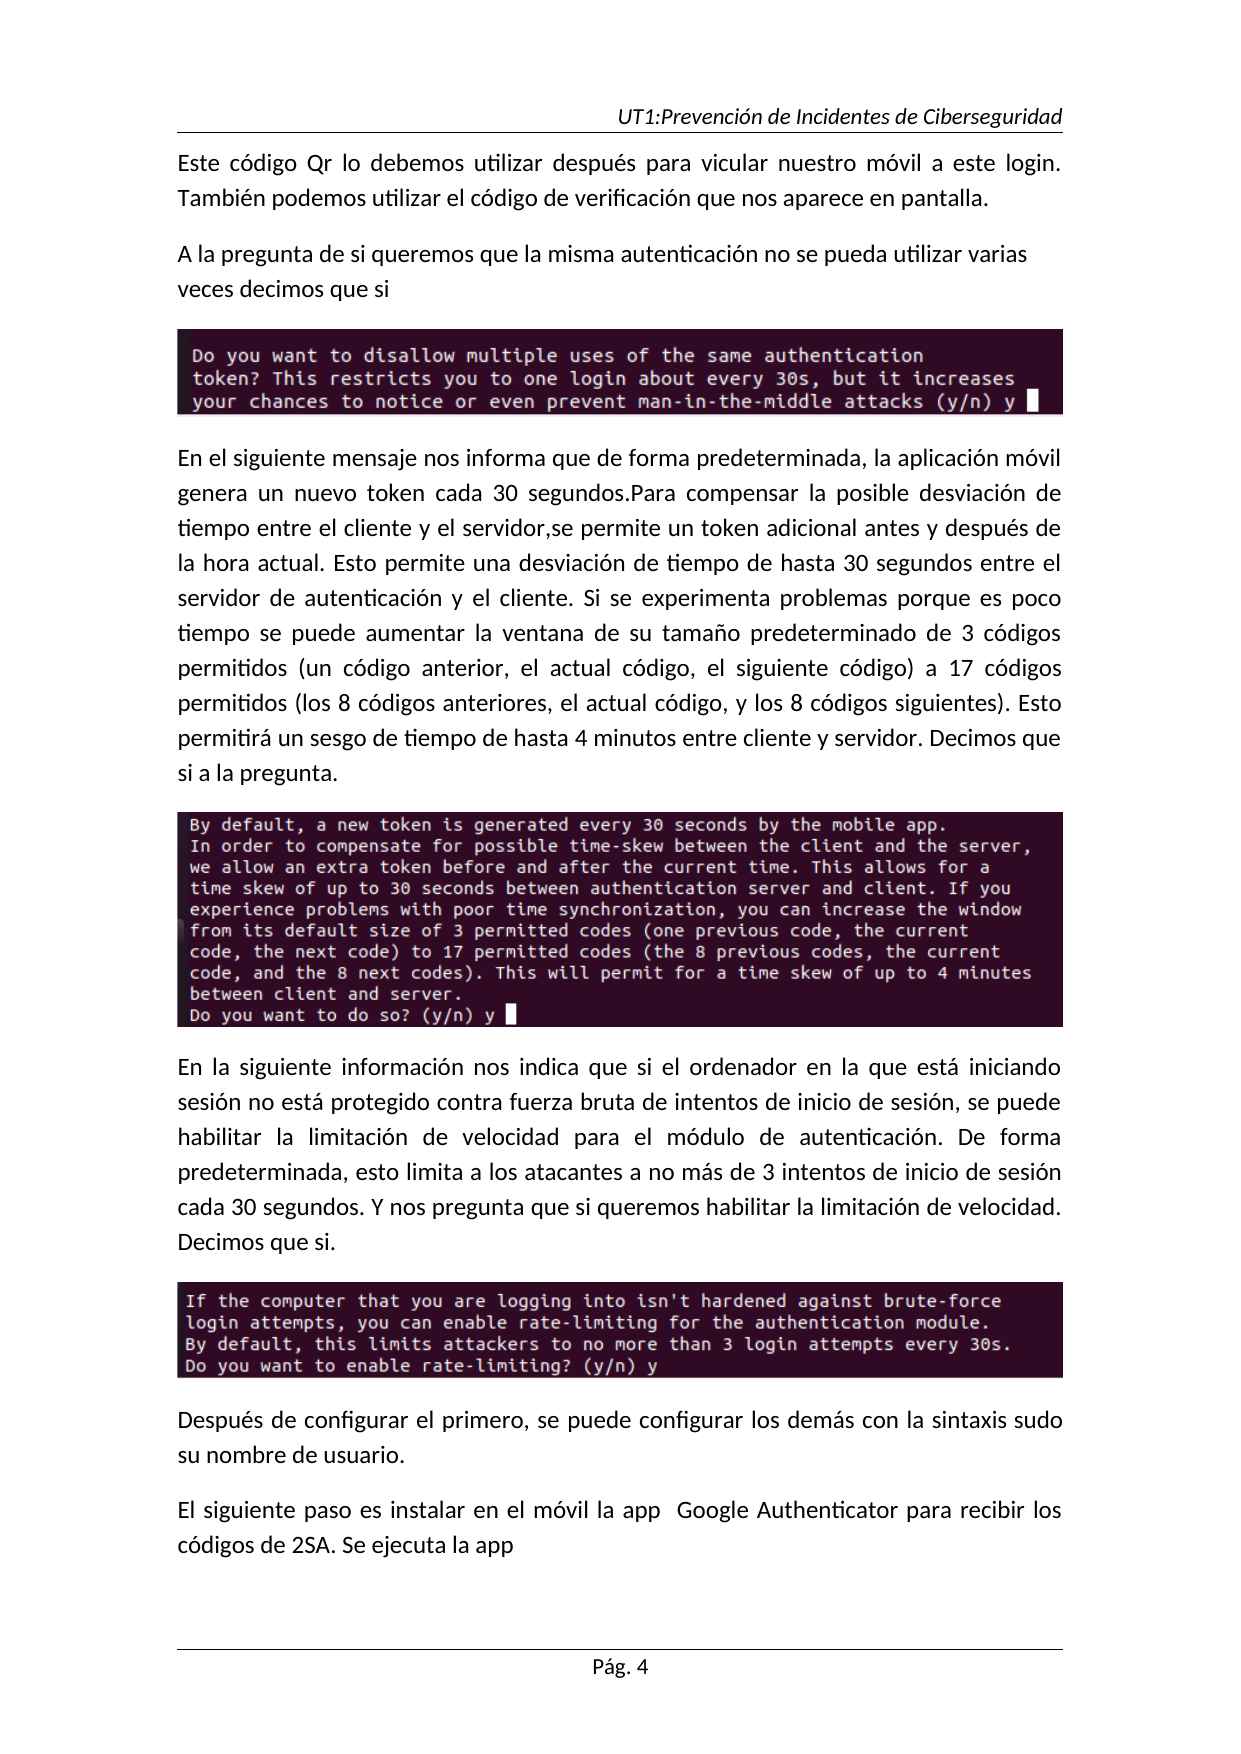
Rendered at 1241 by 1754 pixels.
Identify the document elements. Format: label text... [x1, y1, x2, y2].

picture [177, 329, 1063, 417]
text El siguiente paso es instalar en el móvil la app Google Authenticator para recibir los códigos de 2SA. Se ejecuta la app [177, 1495, 1063, 1560]
picture [177, 812, 1063, 1027]
text En la siguiente información nos indica que si el ordenador en la que está iniciando sesión no está protegido contra fuerza bruta de intentos de inicio de sesión, se puede habilitar la limitación de velocidad para el módulo de autenticación. De forma predeterminada, esto limita a los atacantes a no más de 3 intentos de inicio de sesión cada 30 segundos. Y nos pregunta que si queremos habilitar la limitación de velocidad. Decimos que si. [177, 1052, 1063, 1257]
text A la pregunta de si queremos que la misma autenticación no se pueda utilizar varias veces decimos que si [177, 238, 1063, 304]
text Después de configurar el primero, se puede configurar los demás con la sintaxis sudo su nombre de usuario. [177, 1404, 1063, 1469]
text En el siguiente mensaje nos informa que de forma predeterminada, la aplicación móvil genera un nuevo token cada 30 segundos.Para compensar la posible desviación de tiempo entre el cliente y el servidor,se permite un token adicional antes y después de la hora actual. Esto permite una desviación de tiempo de hasta 30 segundos entre el servidor de autenticación y el cliente. Si se experimenta problemas porque es poco tiempo se puede aumentar la ventana de su tamaño predeterminado de 3 códigos permitidos (un código anterior, el actual código, el siguiente código) a 17 códigos permitidos (los 8 códigos anteriores, el actual código, y los 8 códigos siguientes). Esto permitirá un sesgo de tiempo de hasta 4 minutos entre cliente y servidor. Decimos que si a la pregunta. [177, 442, 1063, 787]
picture [177, 1282, 1063, 1379]
text Este código Qr lo debemos utilizar después para vicular nuestro móvil a este login. También podemos utilizar el código de verificación que nos aparece en pantalla. [177, 148, 1063, 213]
